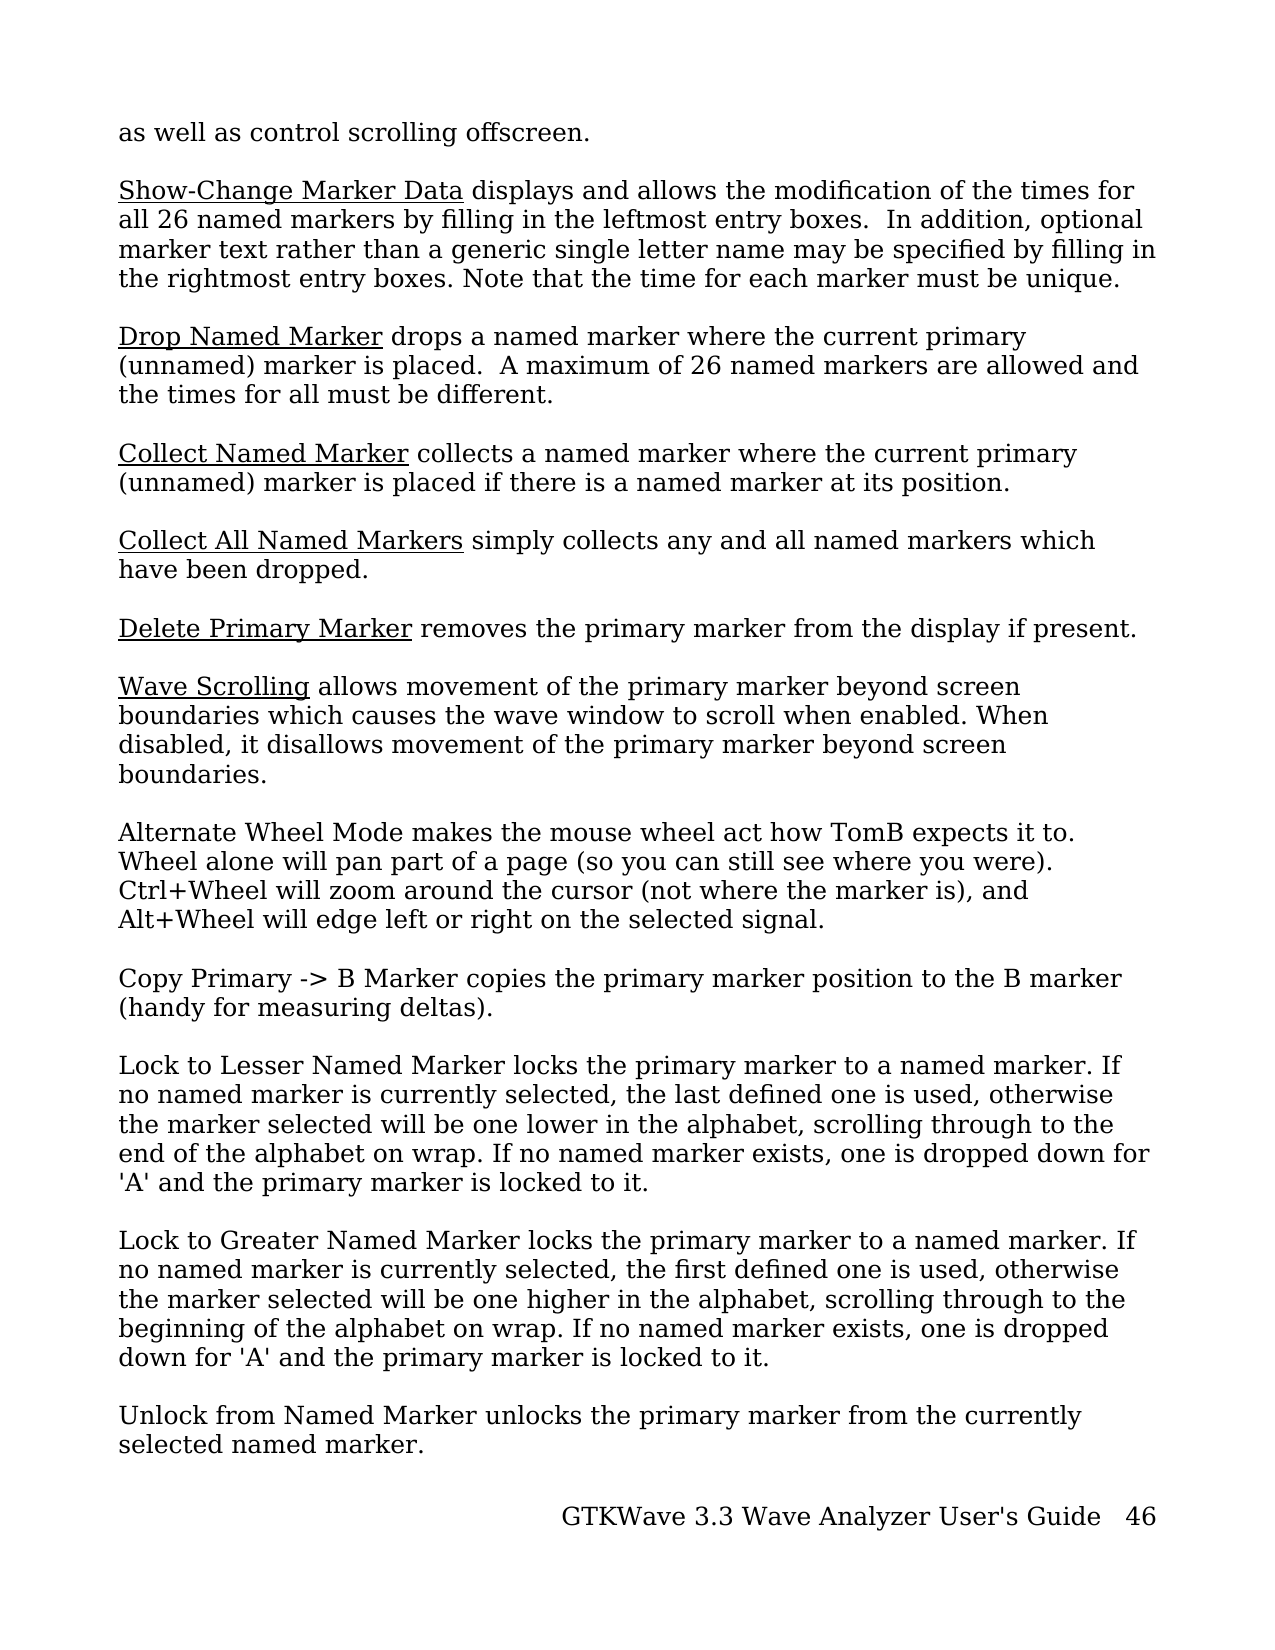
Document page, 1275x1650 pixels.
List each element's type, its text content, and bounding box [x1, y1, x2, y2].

text Delete Primary Marker removes the primary marker from the display if present. [118, 614, 1157, 643]
text as well as control scrolling offscreen. [118, 118, 1157, 147]
text Wave Scrolling allows movement of the primary marker beyond screen boundaries which causes the wave window to scroll when enabled. When disabled, it disallows movement of the primary marker beyond screen boundaries. [118, 672, 1157, 789]
text Lock to Lesser Named Marker locks the primary marker to a named marker. If no named marker is currently selected, the last defined one is used, otherwise the marker selected will be one lower in the alphabet, scrolling through to the end of the alphabet on wrap. If no named marker exists, one is dropped down for 'A' and the primary marker is locked to it. [118, 1051, 1157, 1197]
text Collect All Named Markers simply collects any and all named markers which have been dropped. [118, 526, 1157, 585]
text Alternate Wheel Mode makes the mouse wheel act how TomB expects it to. Wheel alone will pan part of a page (so you can still see where you were). Ctrl+Wheel will zoom around the cursor (not where the marker is), and Alt+Wheel will edge left or right on the selected signal. [118, 818, 1157, 935]
text Copy Primary -> B Marker copies the primary marker position to the B marker (handy for measuring deltas). [118, 964, 1157, 1022]
text Drop Named Marker drops a named marker where the current primary (unnamed) marker is placed. A maximum of 26 named markers are allowed and the times for all must be different. [118, 322, 1157, 410]
text Lock to Greater Named Marker locks the primary marker to a named marker. If no named marker is currently selected, the first defined one is used, otherwise the marker selected will be one higher in the alphabet, scrolling through to the beginning of the alphabet on wrap. If no named marker exists, one is dropped down for 'A' and the primary marker is locked to it. [118, 1226, 1157, 1372]
text Unlock from Named Marker unlocks the primary marker from the currently selected named marker. [118, 1401, 1157, 1460]
text Collect Named Marker collects a named marker where the current primary (unnamed) marker is placed if there is a named marker at its position. [118, 439, 1157, 497]
text Show-Change Marker Data displays and allows the modification of the times for all 26 named markers by filling in the leftmost entry boxes. In addition, optional marker text rather than a generic single letter name may be specified by filling in the rightmost entry boxes. Note that the time for each marker must be unique. [118, 176, 1157, 293]
